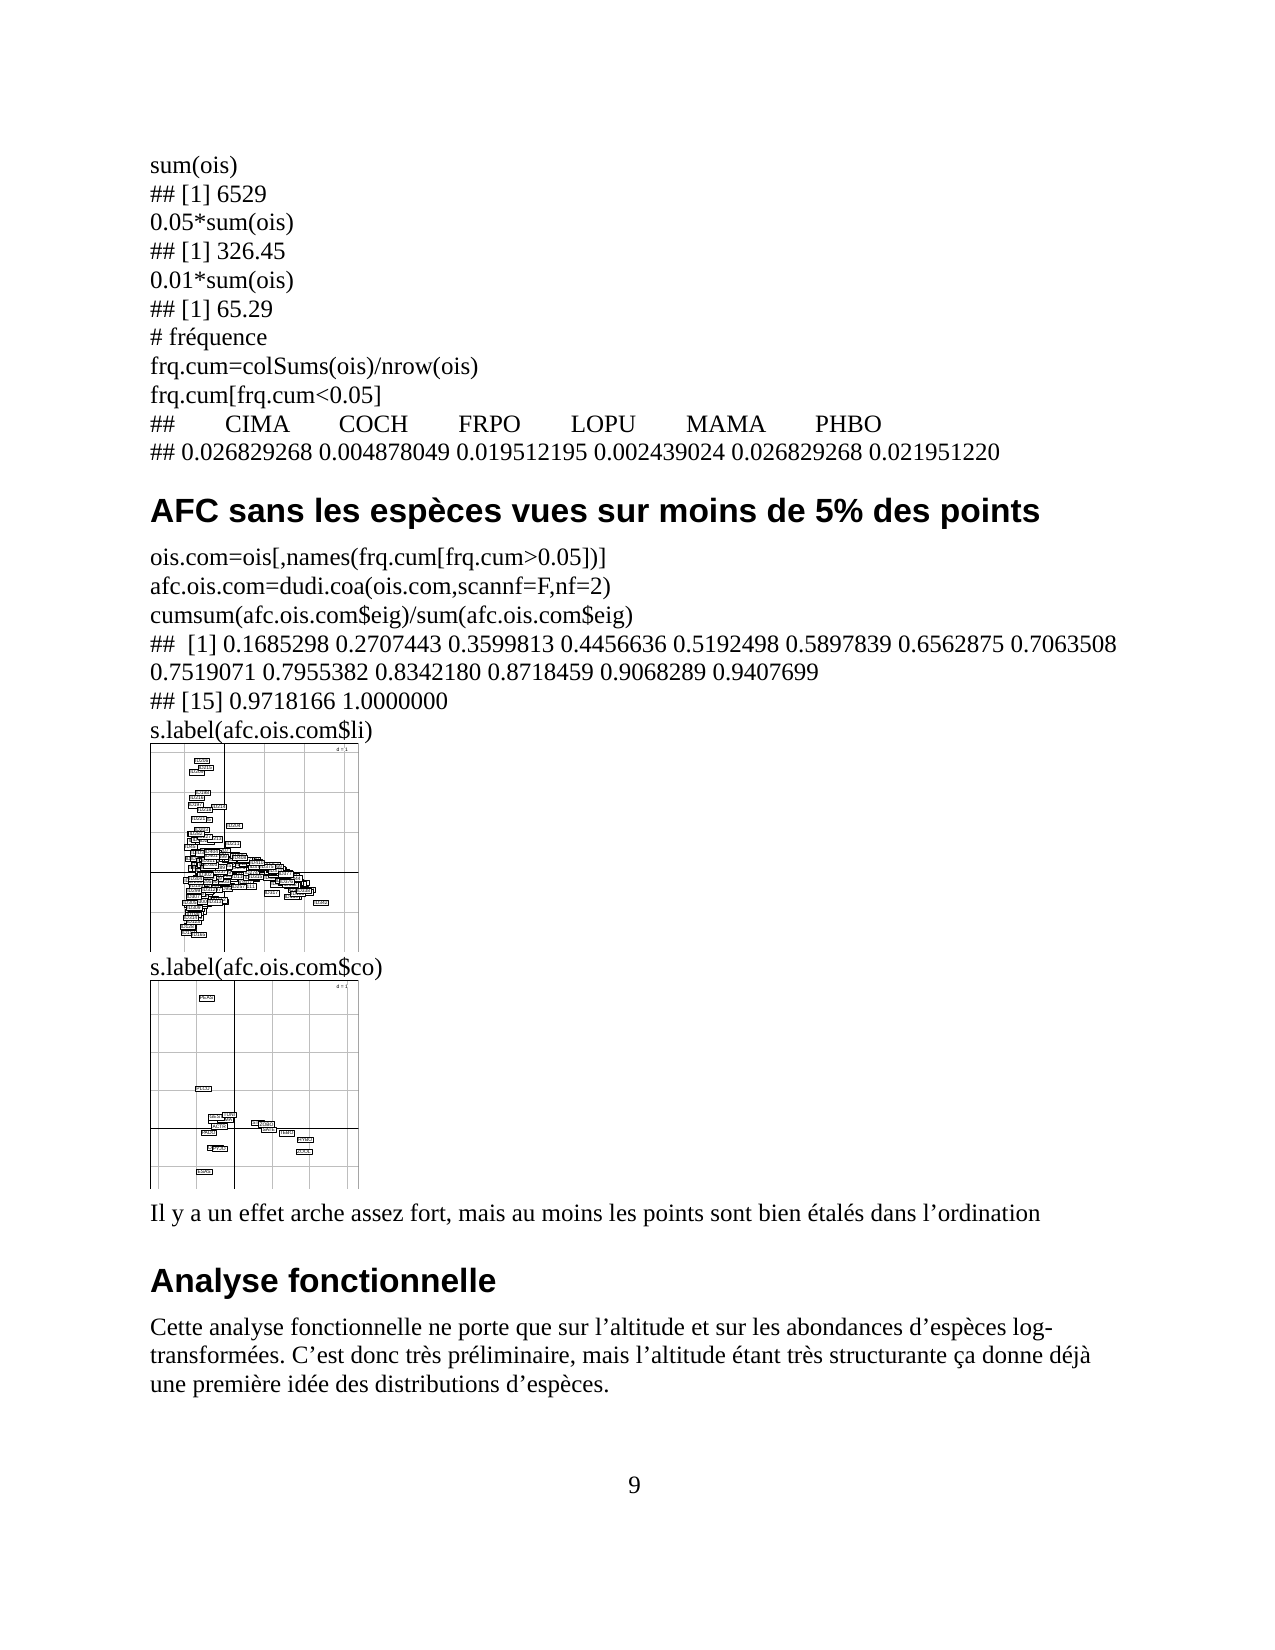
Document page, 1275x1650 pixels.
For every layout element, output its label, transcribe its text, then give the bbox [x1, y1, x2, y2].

text ## CIMA COCH FRPO LOPU MAMA PHBO [150, 409, 1125, 437]
text Il y a un effet arche assez fort, mais au moins les points sont bien étalés dans l’ordination [150, 1198, 1125, 1227]
text # fréquence [150, 322, 1125, 351]
text sum(ois) [150, 150, 1125, 179]
text ## [1] 326.45 [150, 236, 1125, 265]
text 0.01*sum(ois) [150, 265, 1125, 294]
text s.label(afc.ois.com$co) [150, 952, 1125, 981]
text Cette analyse fonctionnelle ne porte que sur l’altitude et sur les abondances d’espèces log-transformées. C’est donc très préliminaire, mais l’altitude étant très structurante ça donne déjà une première idée des distributions d’espèces. [150, 1312, 1125, 1398]
subtitle AFC sans les espèces vues sur moins de 5% des points [150, 491, 1125, 530]
text ## [1] 0.1685298 0.2707443 0.3599813 0.4456636 0.5192498 0.5897839 0.6562875 0.7063508 0.7519071 0.7955382 0.8342180 0.8718459 0.9068289 0.9407699 [150, 629, 1125, 686]
text frq.cum[frq.cum<0.05] [150, 380, 1125, 409]
subtitle Analyse fonctionnelle [150, 1261, 1125, 1299]
text 0.05*sum(ois) [150, 207, 1125, 236]
text frq.cum=colSums(ois)/nrow(ois) [150, 351, 1125, 380]
text ois.com=ois[,names(frq.cum[frq.cum>0.05])] [150, 542, 1125, 571]
text ## [1] 6529 [150, 179, 1125, 207]
text afc.ois.com=dudi.coa(ois.com,scannf=F,nf=2) [150, 571, 1125, 600]
text ## [1] 65.29 [150, 294, 1125, 322]
text cumsum(afc.ois.com$eig)/sum(afc.ois.com$eig) [150, 600, 1125, 629]
text ## [15] 0.9718166 1.0000000 [150, 686, 1125, 715]
text ## 0.026829268 0.004878049 0.019512195 0.002439024 0.026829268 0.021951220 [150, 437, 1125, 466]
text s.label(afc.ois.com$li) [150, 715, 1125, 744]
